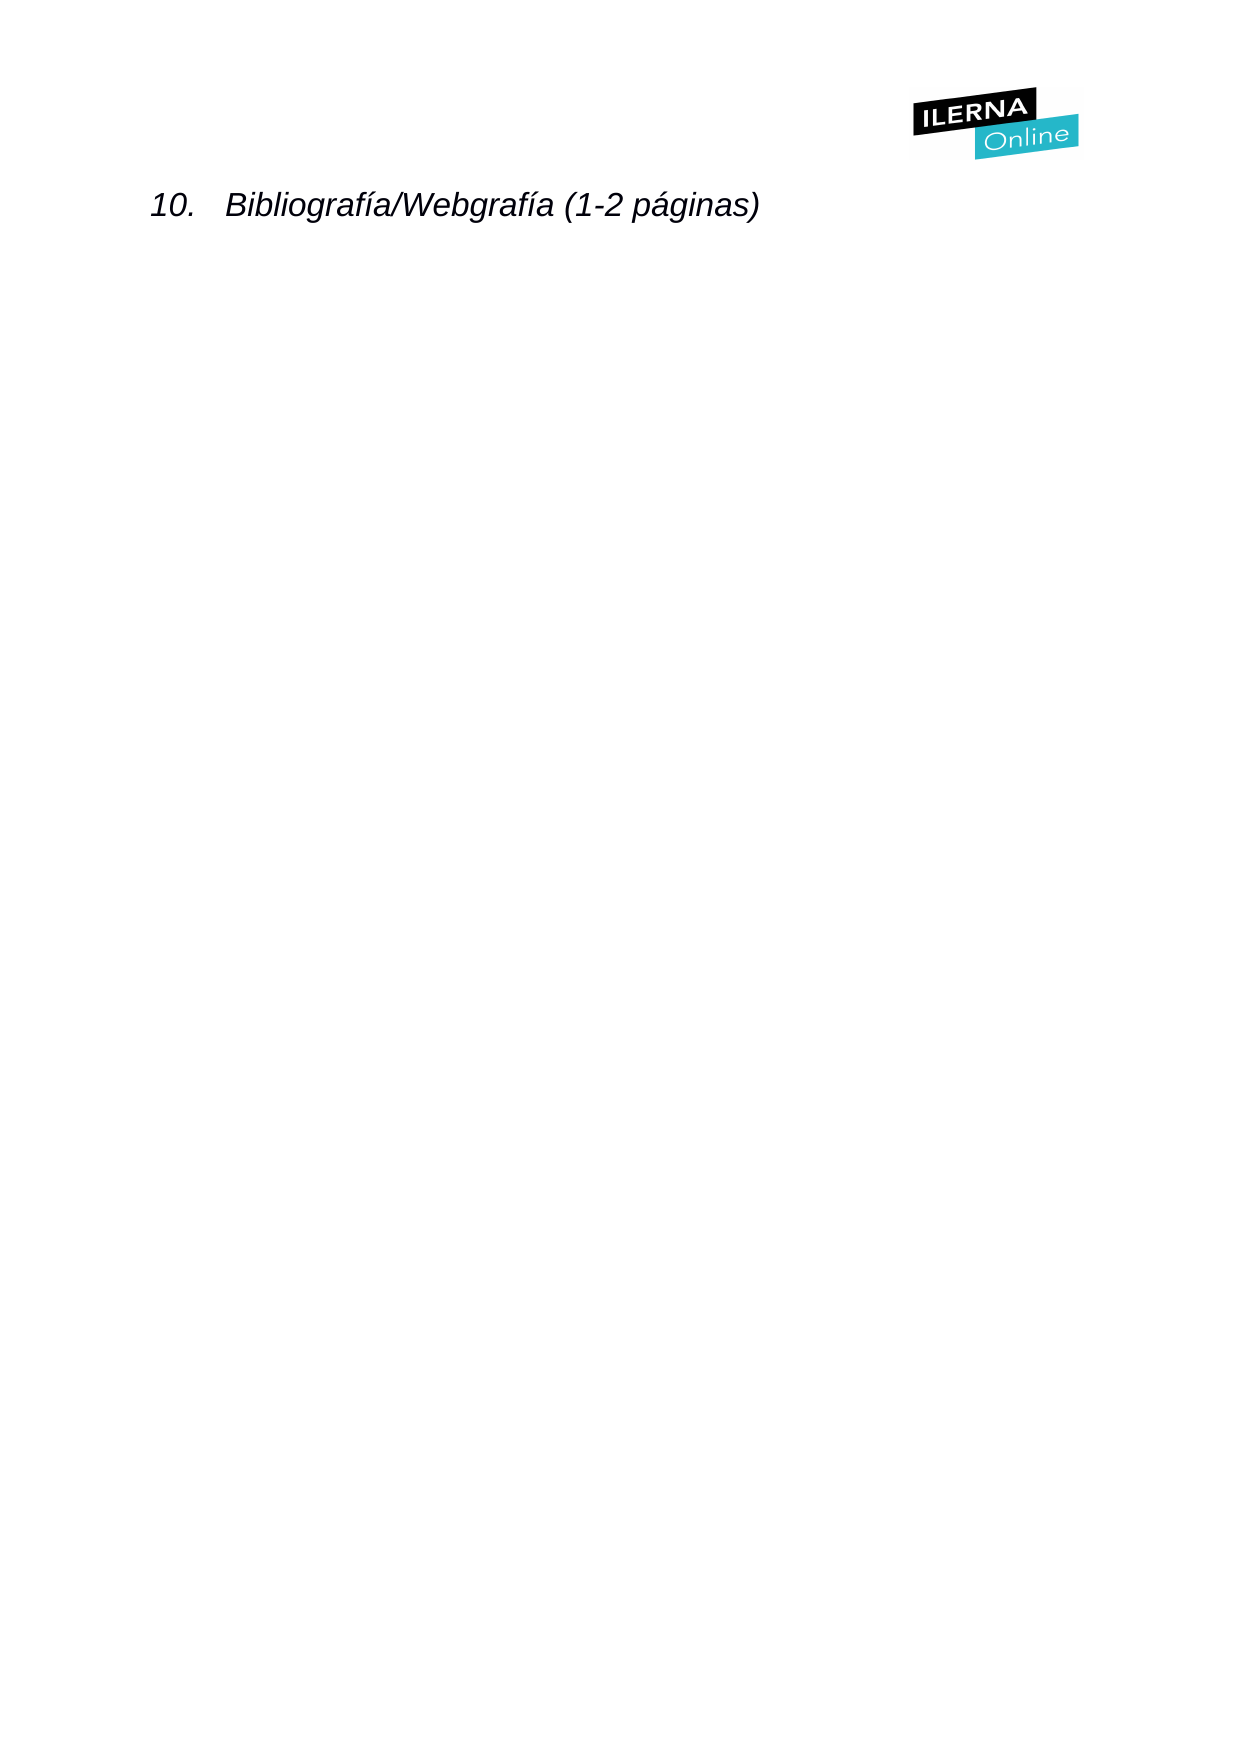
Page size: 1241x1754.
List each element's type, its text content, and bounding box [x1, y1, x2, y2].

picture [908, 87, 1084, 160]
subtitle Bibliografía/Webgrafía (1-2 páginas) [150, 184, 1090, 223]
